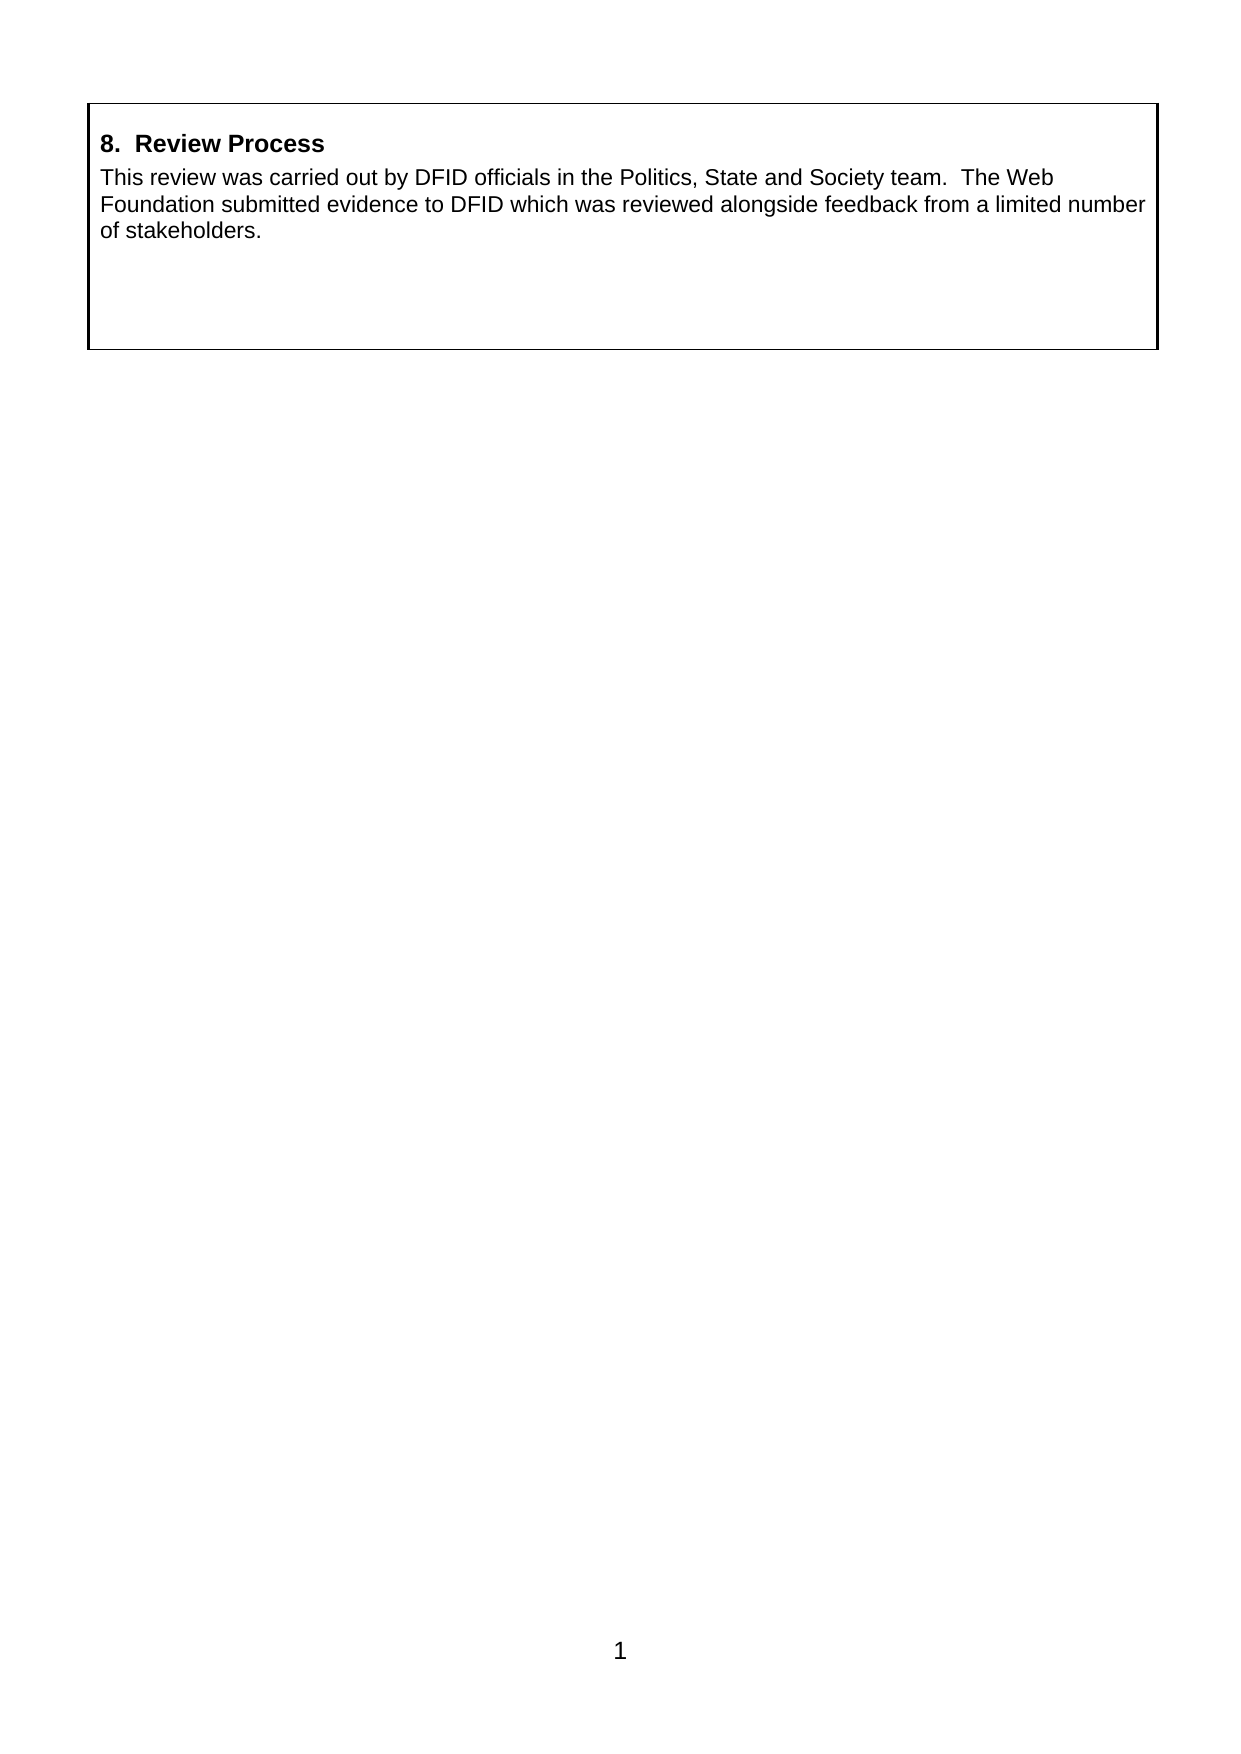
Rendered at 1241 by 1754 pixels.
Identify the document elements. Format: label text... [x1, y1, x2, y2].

table_header 8. Review Process [90, 104, 1156, 164]
table_cell This review was carried out by DFID officials in the Politics, State and Society team. The Web Foundation submitted evidence to DFID which was reviewed alongside feedback from a limited number of stakeholders. [90, 164, 1156, 349]
